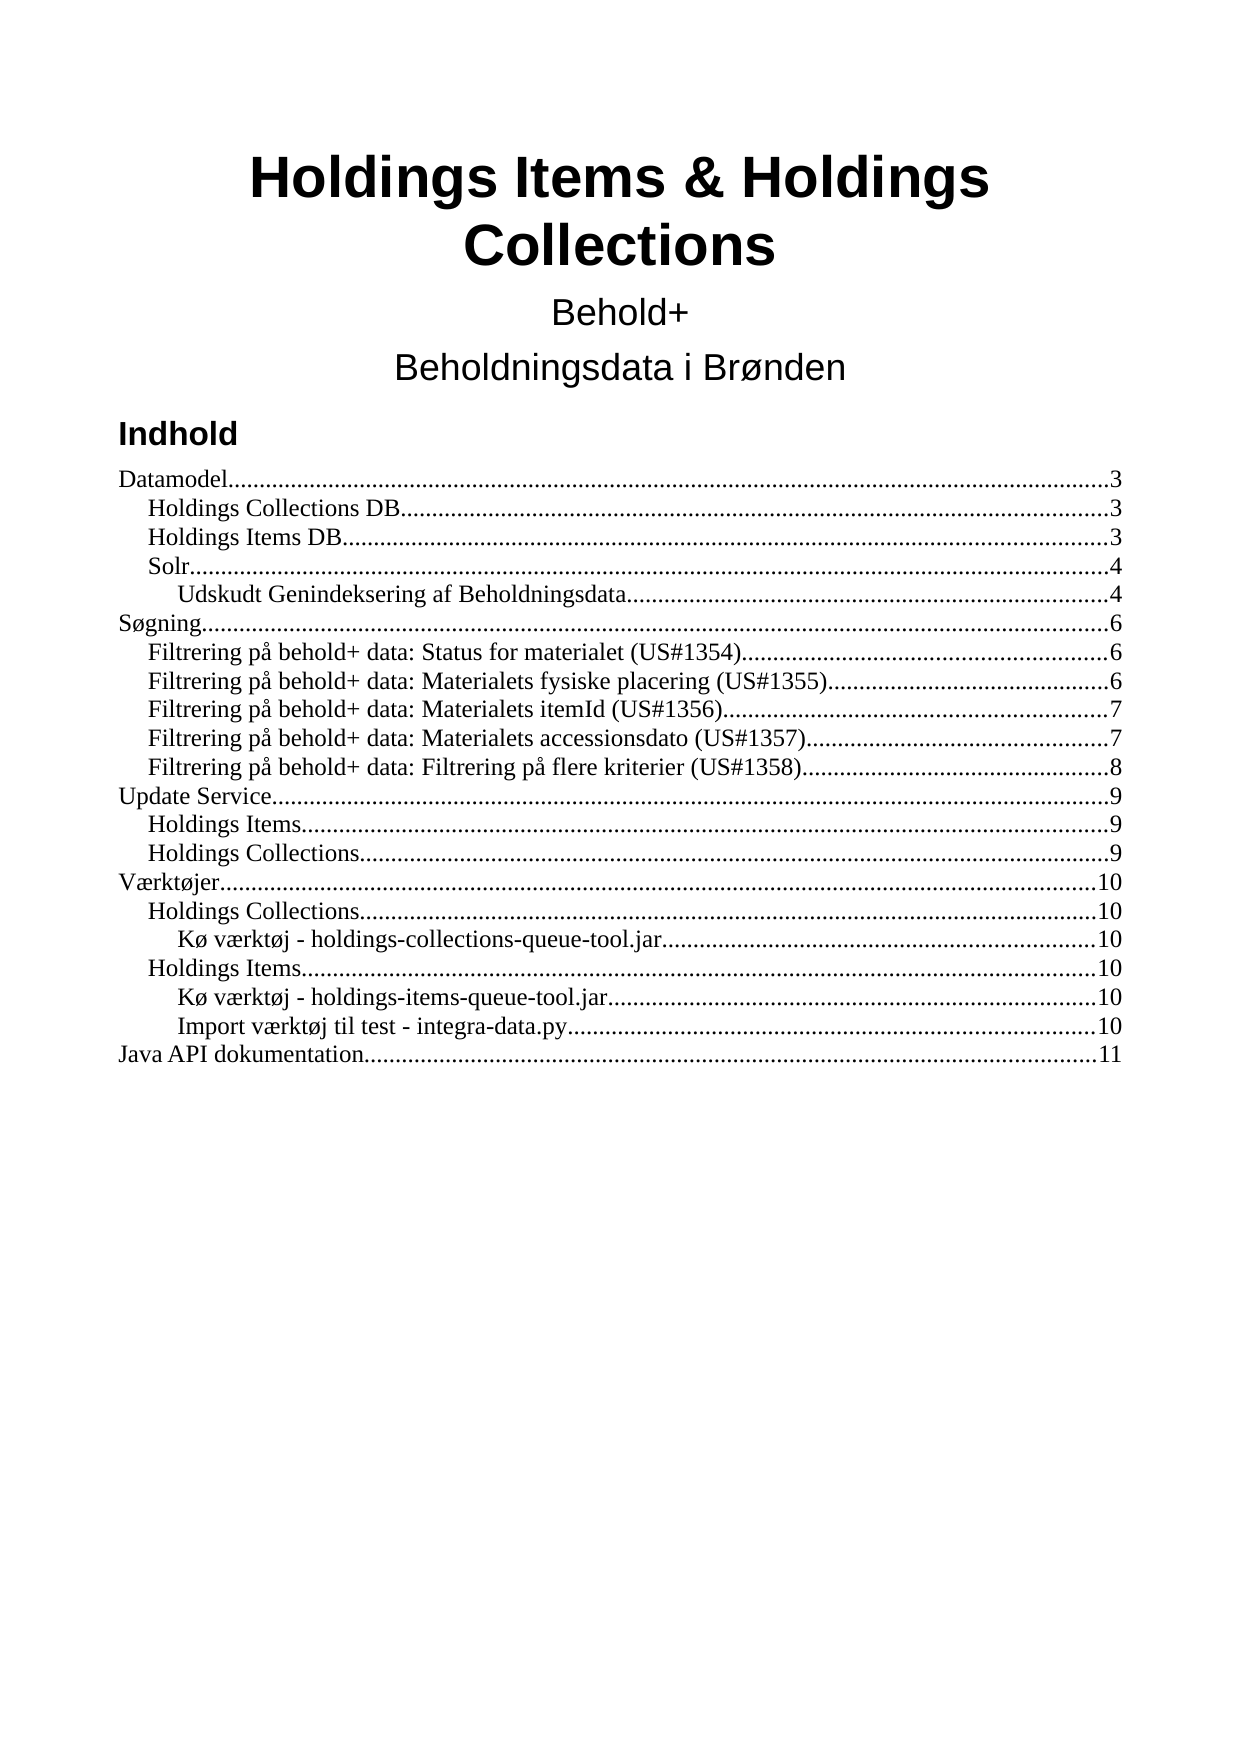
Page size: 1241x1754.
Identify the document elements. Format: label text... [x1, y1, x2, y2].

text Holdings Collections 9 [148, 838, 1122, 867]
text Filtrering på behold+ data: Materialets accessionsdato (US#1357) 7 [148, 723, 1122, 752]
subtitle Behold+ [118, 290, 1122, 333]
text Import værktøj til test - integra-data.py 10 [177, 1011, 1122, 1039]
text Søgning 6 [118, 608, 1122, 637]
text Datamodel 3 [118, 464, 1122, 493]
text Værktøjer 10 [118, 867, 1122, 896]
text Filtrering på behold+ data: Status for materialet (US#1354) 6 [148, 637, 1122, 666]
text Holdings Items 10 [148, 953, 1122, 982]
text Holdings Items DB 3 [148, 522, 1122, 551]
text Holdings Collections DB 3 [148, 493, 1122, 522]
text Kø værktøj - holdings-items-queue-tool.jar 10 [177, 982, 1122, 1011]
text Filtrering på behold+ data: Materialets fysiske placering (US#1355) 6 [148, 666, 1122, 694]
text Holdings Collections 10 [148, 896, 1122, 924]
text Update Service 9 [118, 781, 1122, 809]
text Filtrering på behold+ data: Materialets itemId (US#1356) 7 [148, 694, 1122, 723]
text Holdings Items 9 [148, 809, 1122, 838]
text Filtrering på behold+ data: Filtrering på flere kriterier (US#1358) 8 [148, 752, 1122, 781]
text Kø værktøj - holdings-collections-queue-tool.jar 10 [177, 924, 1122, 953]
text Java API dokumentation 11 [118, 1039, 1122, 1068]
text Solr 4 [148, 551, 1122, 579]
text Udskudt Genindeksering af Beholdningsdata 4 [177, 579, 1122, 608]
title Holdings Items & Holdings Collections [118, 143, 1122, 277]
subtitle Beholdningsdata i Brønden [118, 345, 1122, 388]
subtitle Indhold [118, 413, 1122, 452]
